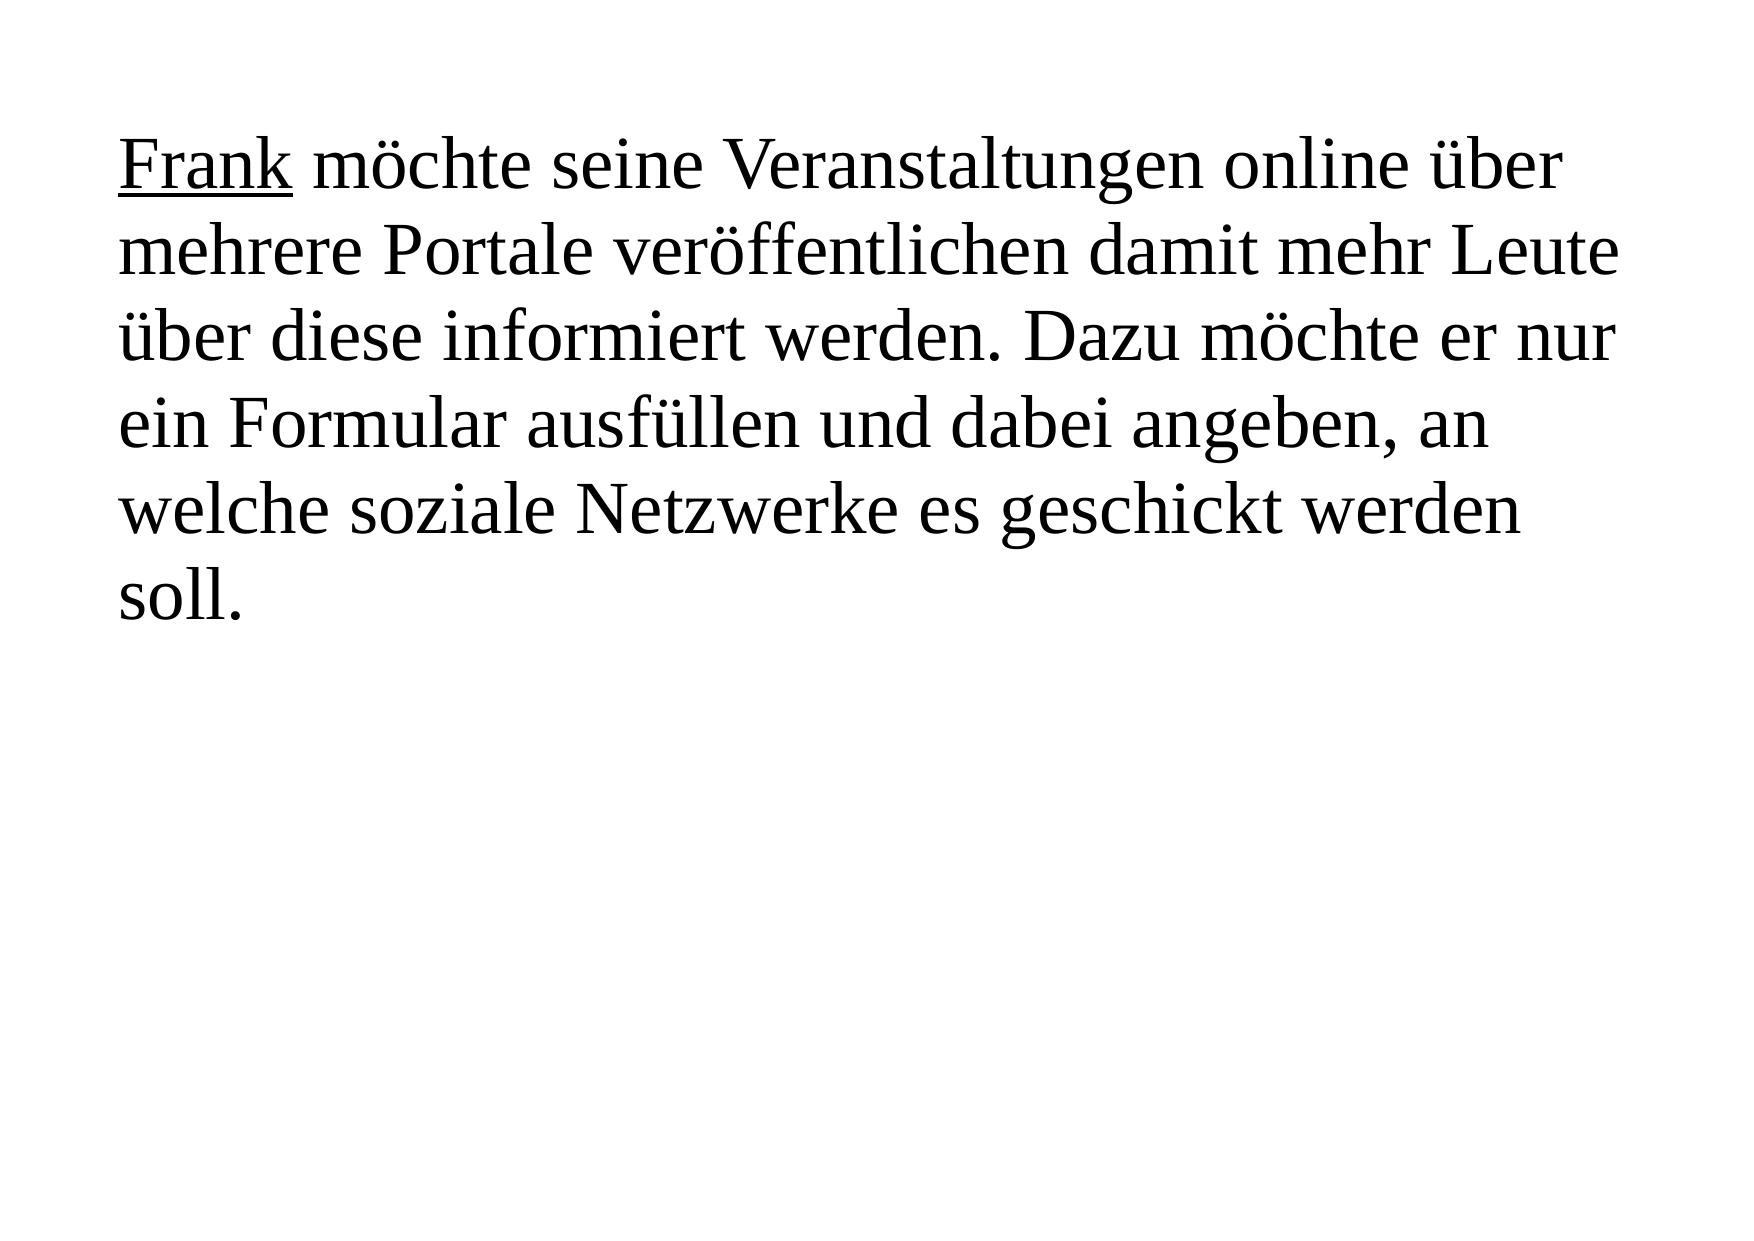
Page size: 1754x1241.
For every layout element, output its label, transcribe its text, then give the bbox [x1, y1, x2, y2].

text Frank möchte seine Veranstaltungen online über mehrere Portale veröffentlichen damit mehr Leute über diese informiert werden. Dazu möchte er nur ein Formular ausfüllen und dabei angeben, an welche soziale Netzwerke es geschickt werden soll. [118, 118, 1636, 636]
